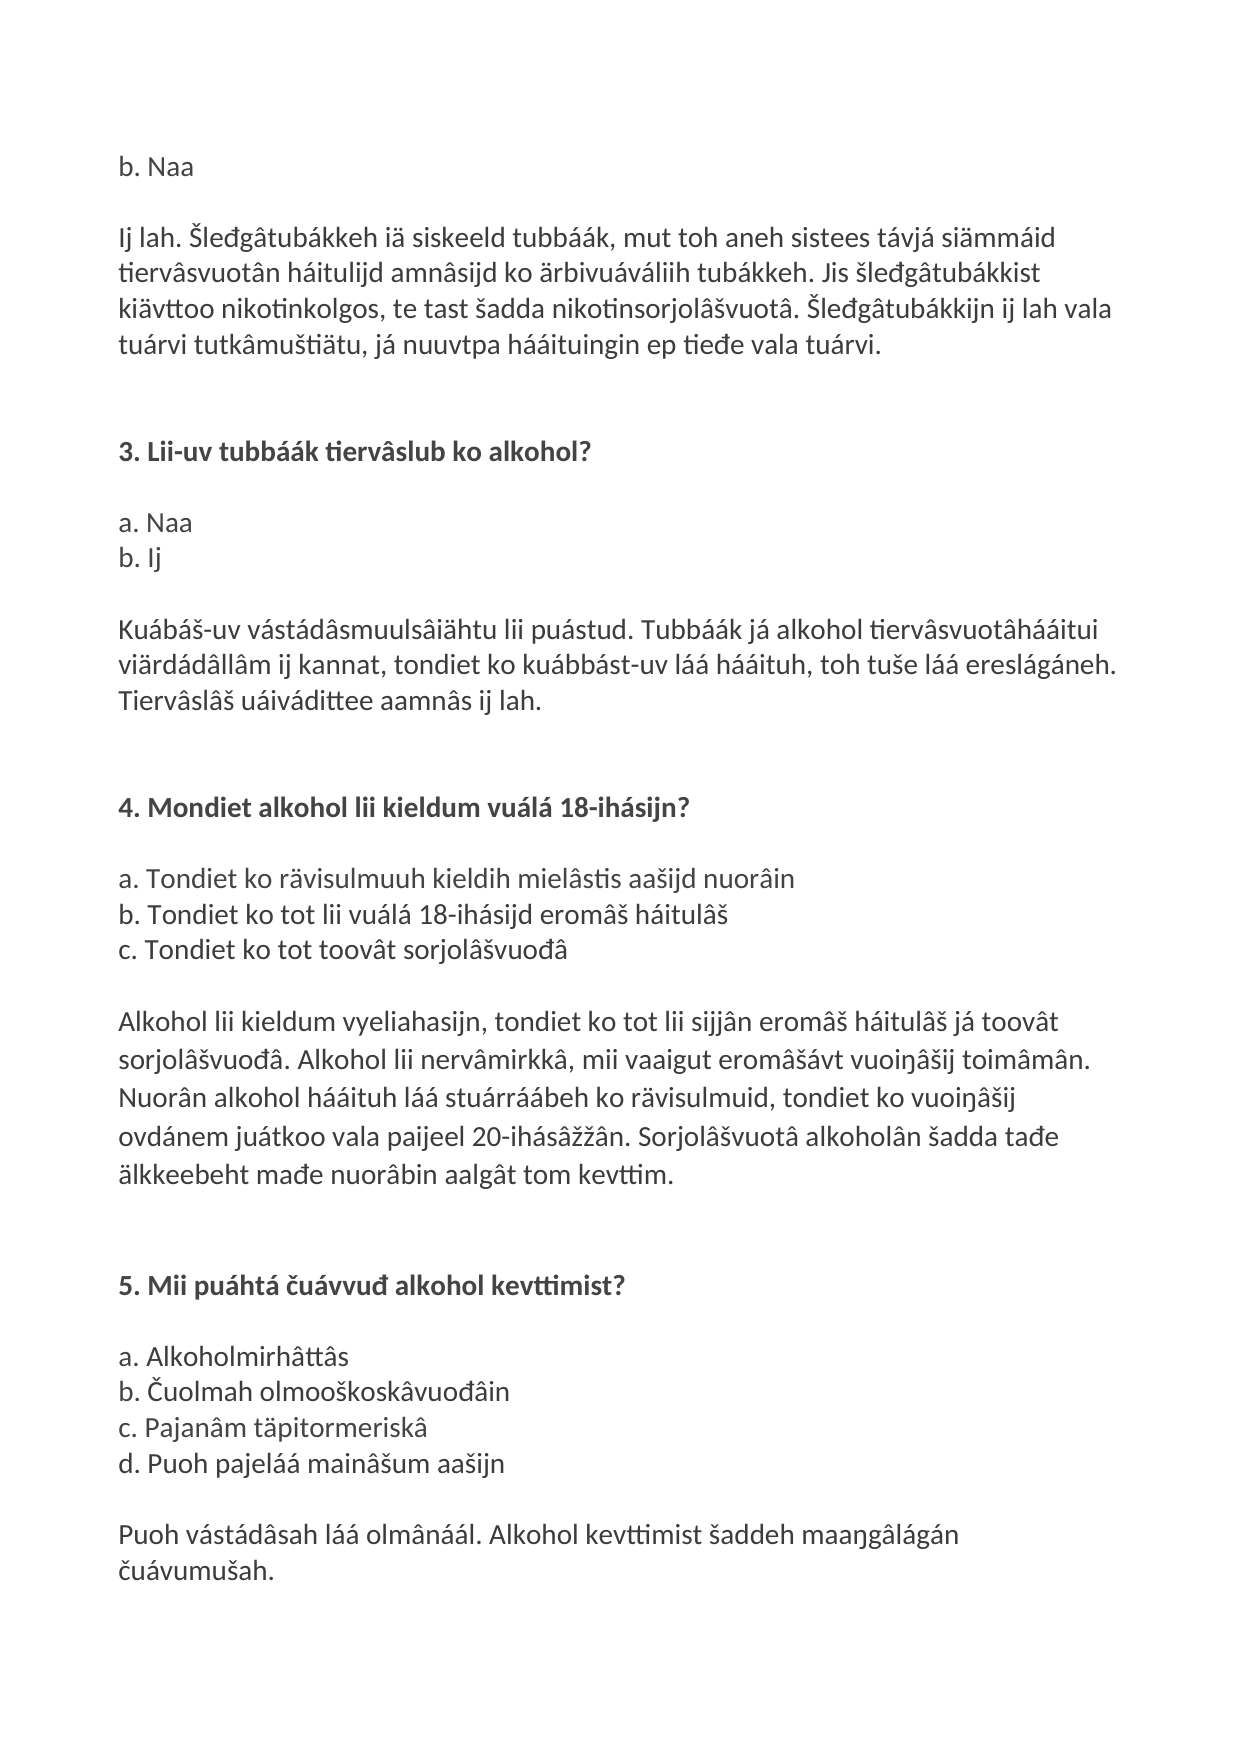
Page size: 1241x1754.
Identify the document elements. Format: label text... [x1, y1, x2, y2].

subtitle 4. Mondiet alkohol lii kieldum vuálá 18-ihásijn? [118, 789, 1122, 824]
subtitle Puoh vástádâsah láá olmânáál. Alkohol kevttimist šaddeh maaŋgâlágán čuávumušah. [118, 1516, 1122, 1587]
subtitle b. Tondiet ko tot lii vuálá 18-ihásijd eromâš háitulâš [118, 896, 1122, 931]
subtitle a. Alkoholmirhâttâs [118, 1338, 1122, 1373]
subtitle 3. Lii-uv tubbáák tiervâslub ko alkohol? [118, 433, 1122, 468]
subtitle d. Puoh pajeláá mainâšum aašijn [118, 1445, 1122, 1480]
subtitle a. Naa [118, 504, 1122, 539]
subtitle Ij lah. Šleđgâtubákkeh iä siskeeld tubbáák, mut toh aneh sistees távjá siämmáid tiervâsvuotân háitulijd amnâsijd ko ärbivuáváliih tubákkeh. Jis šleđgâtubákkist kiävttoo nikotinkolgos, te tast šadda nikotinsorjolâšvuotâ. Šleđgâtubákkijn ij lah vala tuárvi tutkâmuštiätu, já nuuvtpa hááituingin ep tieđe vala tuárvi. [118, 219, 1122, 361]
subtitle 5. Mii puáhtá čuávvuđ alkohol kevttimist? [118, 1267, 1122, 1302]
subtitle b. Naa [118, 148, 1122, 183]
subtitle b. Ij [118, 539, 1122, 575]
text Alkohol lii kieldum vyeliahasijn, tondiet ko tot lii sijjân eromâš háitulâš já toovât sorjolâšvuođâ. Alkohol lii nervâmirkkâ, mii vaaigut eromâšávt vuoiŋâšij toimâmân. Nuorân alkohol hááituh láá stuárráábeh ko rävisulmuid, tondiet ko vuoiŋâšij ovdánem juátkoo vala paijeel 20-ihásâžžân. Sorjolâšvuotâ alkoholân šadda tađe älkkeebeht mađe nuorâbin aalgât tom kevttim. [118, 1003, 1122, 1192]
subtitle b. Čuolmah olmooškoskâvuođâin [118, 1373, 1122, 1409]
subtitle a. Tondiet ko rävisulmuuh kieldih mielâstis aašijd nuorâin [118, 860, 1122, 896]
subtitle Kuábáš-uv vástádâsmuulsâiähtu lii puástud. Tubbáák já alkohol tiervâsvuotâhááitui viärdádâllâm ij kannat, tondiet ko kuábbást-uv láá hááituh, toh tuše láá ereslágáneh. Tiervâslâš uáivádittee aamnâs ij lah. [118, 611, 1122, 718]
subtitle c. Pajanâm täpitormeriskâ [118, 1409, 1122, 1445]
subtitle c. Tondiet ko tot toovât sorjolâšvuođâ [118, 931, 1122, 967]
